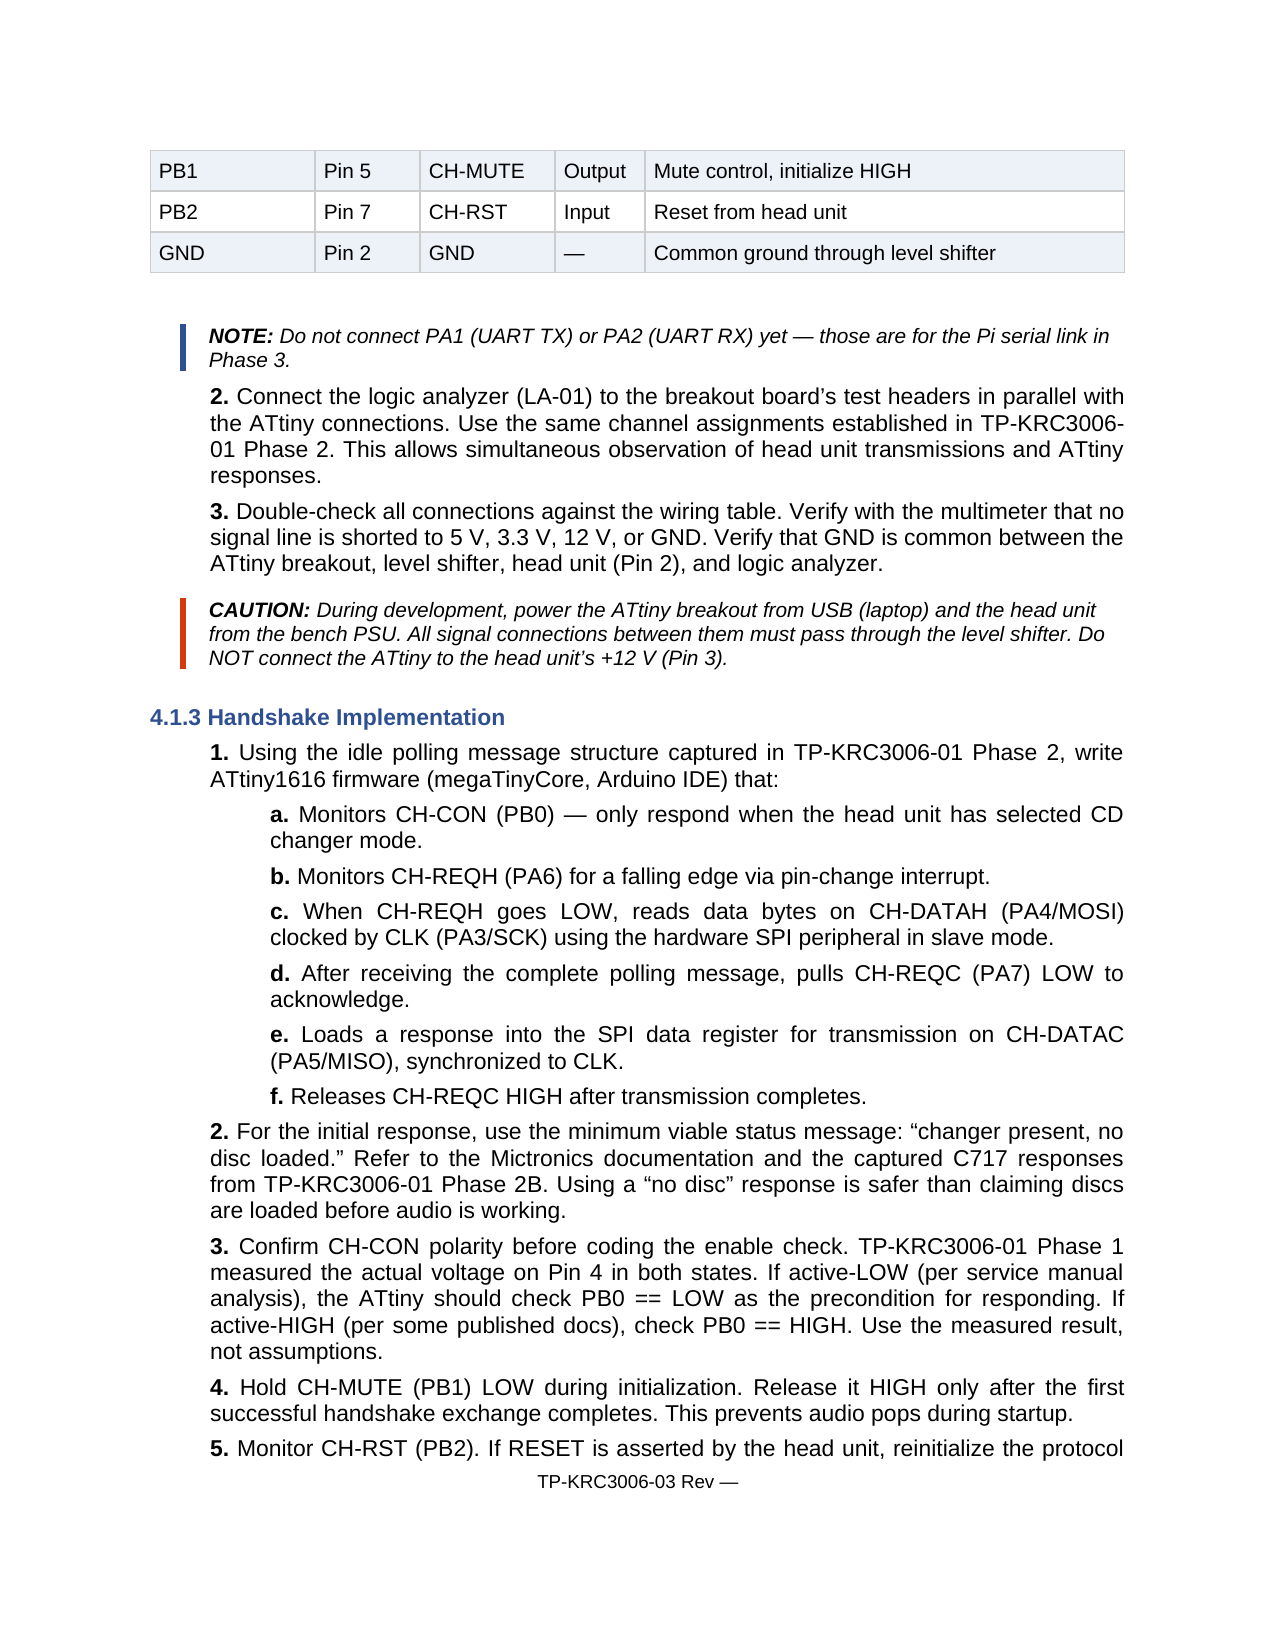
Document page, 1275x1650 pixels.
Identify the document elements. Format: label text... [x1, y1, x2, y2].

text a. Monitors CH-CON (PB0) — only respond when the head unit has selected CD changer mode. [270, 801, 1125, 854]
text d. After receiving the complete polling message, pulls CH-REQC (PA7) LOW to acknowledge. [270, 960, 1125, 1012]
text 1. Using the idle polling message structure captured in TP-KRC3006-01 Phase 2, write ATtiny1616 firmware (megaTinyCore, Arduino IDE) that: [210, 739, 1125, 792]
table_cell Pin 5 [316, 151, 419, 190]
table_cell CH-MUTE [421, 151, 554, 190]
table_cell PB2 [151, 192, 314, 231]
table_cell Common ground through level shifter [646, 233, 1124, 272]
table_cell Reset from head unit [646, 192, 1124, 231]
text c. When CH-REQH goes LOW, reads data bytes on CH-DATAH (PA4/MOSI) clocked by CLK (PA3/SCK) using the hardware SPI peripheral in slave mode. [270, 898, 1125, 951]
table_cell Output [556, 151, 644, 190]
text 2. For the initial response, use the minimum viable status message: “changer present, no disc loaded.” Refer to the Mictronics documentation and the captured C717 responses from TP-KRC3006-01 Phase 2B. Using a “no disc” response is safer than claiming discs are loaded before audio is working. [210, 1118, 1125, 1224]
text b. Monitors CH-REQH (PA6) for a falling edge via pin-change interrupt. [270, 863, 1125, 889]
text CAUTION: During development, power the ATtiny breakout from USB (laptop) and the head unit from the bench PSU. All signal connections between them must pass through the level shifter. Do NOT connect the ATtiny to the head unit’s +12 V (Pin 3). [186, 598, 1125, 669]
table_cell — [556, 233, 644, 272]
table_cell GND [421, 233, 554, 272]
table_cell Mute control, initialize HIGH [646, 151, 1124, 190]
table_cell Pin 2 [316, 233, 419, 272]
text 5. Monitor CH-RST (PB2). If RESET is asserted by the head unit, reinitialize the protocol [210, 1435, 1125, 1461]
text NOTE: Do not connect PA1 (UART TX) or PA2 (UART RX) yet — those are for the Pi serial link in Phase 3. [180, 323, 1125, 371]
text 3. Double-check all connections against the wiring table. Verify with the multimeter that no signal line is shorted to 5 V, 3.3 V, 12 V, or GND. Verify that GND is common between the ATtiny breakout, level shifter, head unit (Pin 2), and logic analyzer. [210, 498, 1125, 577]
table_cell PB1 [151, 151, 314, 190]
table_cell CH-RST [421, 192, 554, 231]
table_cell Pin 7 [316, 192, 419, 231]
table_cell Input [556, 192, 644, 231]
text 3. Confirm CH-CON polarity before coding the enable check. TP-KRC3006-01 Phase 1 measured the actual voltage on Pin 4 in both states. If active-LOW (per service manual analysis), the ATtiny should check PB0 == LOW as the precondition for responding. If active-HIGH (per some published docs), check PB0 == HIGH. Use the measured result, not assumptions. [210, 1233, 1125, 1364]
text 2. Connect the logic analyzer (LA-01) to the breakout board’s test headers in parallel with the ATtiny connections. Use the same channel assignments established in TP-KRC3006-01 Phase 2. This allows simultaneous observation of head unit transmissions and ATtiny responses. [210, 383, 1125, 489]
text 4. Hold CH-MUTE (PB1) LOW during initialization. Release it HIGH only after the first successful handshake exchange completes. This prevents audio pops during startup. [210, 1373, 1125, 1426]
subtitle 4.1.3 Handshake Implementation [150, 704, 1125, 730]
text e. Loads a response into the SPI data register for transmission on CH-DATAC (PA5/MISO), synchronized to CLK. [270, 1021, 1125, 1074]
table_cell GND [151, 233, 314, 272]
text f. Releases CH-REQC HIGH after transmission completes. [270, 1083, 1125, 1109]
